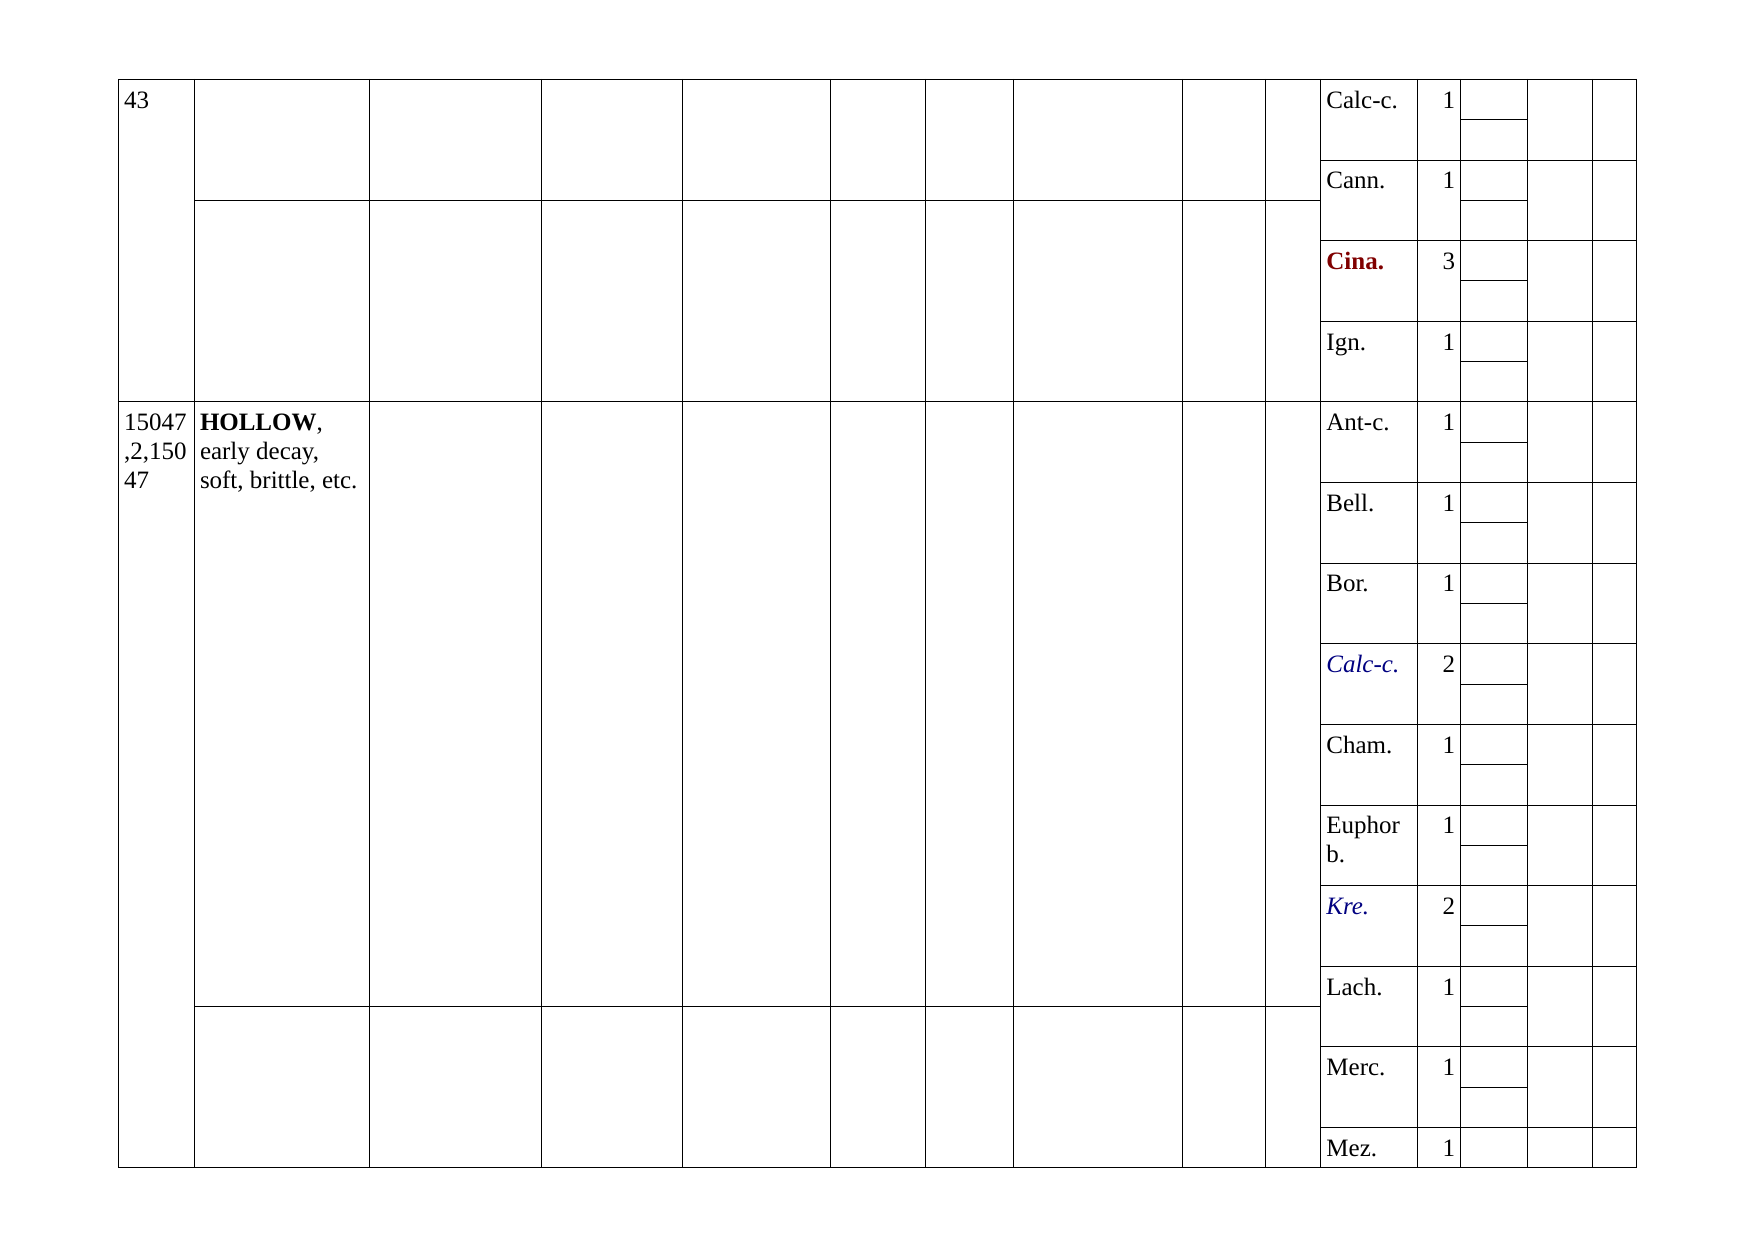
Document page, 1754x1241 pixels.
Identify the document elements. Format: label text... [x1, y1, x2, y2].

table_cell [1593, 402, 1636, 482]
table_cell [1461, 1088, 1527, 1127]
table_cell [1014, 201, 1182, 401]
table_cell [1014, 80, 1182, 200]
table_cell [683, 402, 830, 1006]
table_cell [1593, 725, 1636, 804]
table_cell Ign. [1321, 322, 1417, 401]
table_cell [1266, 201, 1320, 401]
table_cell [542, 80, 682, 200]
table_cell [1528, 241, 1592, 321]
table_cell 43 [119, 80, 194, 401]
table_cell Euphorb. [1321, 806, 1417, 885]
table_cell 2 [1418, 644, 1460, 724]
table_cell [1461, 564, 1527, 603]
table_cell [1014, 1007, 1182, 1167]
table_cell [1266, 1007, 1320, 1167]
table_cell [1528, 806, 1592, 885]
table_cell [1593, 1128, 1636, 1167]
table_cell [1593, 241, 1636, 321]
table_cell [1183, 201, 1265, 401]
table_cell [1266, 402, 1320, 1006]
table_cell [1593, 1047, 1636, 1127]
table_cell [1461, 201, 1527, 240]
table_cell [683, 201, 830, 401]
table_cell [1461, 402, 1527, 442]
table_cell Kre. [1321, 886, 1417, 966]
table_cell [1528, 644, 1592, 724]
table_cell [1461, 926, 1527, 966]
table_cell [926, 1007, 1013, 1167]
table_cell [1461, 886, 1527, 925]
table_cell [1461, 281, 1527, 321]
table_cell [1593, 806, 1636, 885]
table_cell Cham. [1321, 725, 1417, 804]
table_cell [1461, 967, 1527, 1006]
table_cell [1461, 161, 1527, 200]
table_cell Lach. [1321, 967, 1417, 1046]
table_cell [1593, 644, 1636, 724]
table_cell [1461, 725, 1527, 764]
table_cell [1461, 806, 1527, 845]
table_cell [1461, 604, 1527, 643]
table_cell Cann. [1321, 161, 1417, 240]
table_cell [1461, 1007, 1527, 1046]
table_cell [1528, 80, 1592, 159]
table_cell Merc. [1321, 1047, 1417, 1127]
table_cell 1 [1418, 161, 1460, 240]
table_cell [542, 201, 682, 401]
table_cell [683, 1007, 830, 1167]
table_cell [1461, 120, 1527, 159]
table_cell [1528, 161, 1592, 240]
table_cell [1461, 644, 1527, 683]
table_cell Cina. [1321, 241, 1417, 321]
table_cell [926, 402, 1013, 1006]
table_cell [831, 402, 925, 1006]
table_cell 1 [1418, 806, 1460, 885]
table_cell Bor. [1321, 564, 1417, 643]
table_cell [1461, 1128, 1527, 1167]
table_cell Bell. [1321, 483, 1417, 563]
table_cell 1 [1418, 564, 1460, 643]
table_cell [1461, 80, 1527, 119]
table_cell [1528, 967, 1592, 1046]
table_cell [1593, 161, 1636, 240]
table_cell [831, 1007, 925, 1167]
table_cell [1593, 967, 1636, 1046]
table_cell [542, 1007, 682, 1167]
table_cell [370, 1007, 541, 1167]
table_cell Calc-c. [1321, 644, 1417, 724]
table_cell 1 [1418, 1128, 1460, 1167]
table_cell Ant-c. [1321, 402, 1417, 482]
table_cell [1593, 483, 1636, 563]
table_cell [1461, 362, 1527, 401]
table_cell [1461, 483, 1527, 522]
table_cell [831, 201, 925, 401]
table_cell [1593, 322, 1636, 401]
table_cell 3 [1418, 241, 1460, 321]
table_cell [1461, 685, 1527, 724]
table_cell hollow, early decay, soft, brittle, etc. [195, 402, 369, 1006]
table_cell [1461, 443, 1527, 482]
table_cell [1528, 402, 1592, 482]
table_cell 2 [1418, 886, 1460, 966]
table_cell [1528, 725, 1592, 804]
table_cell 1 [1418, 80, 1460, 159]
table_cell [1528, 1128, 1592, 1167]
table_cell 15047,2,15047 [119, 402, 194, 1167]
table_cell [683, 80, 830, 200]
table_cell [831, 80, 925, 200]
table_cell [1593, 564, 1636, 643]
table_cell [1461, 322, 1527, 361]
table_cell [1461, 241, 1527, 280]
table_cell [195, 201, 369, 401]
table_cell [1528, 483, 1592, 563]
table_cell [1014, 402, 1182, 1006]
table_cell [195, 1007, 369, 1167]
table_cell [1528, 886, 1592, 966]
table_cell [1593, 886, 1636, 966]
table_cell [1461, 846, 1527, 885]
table_cell Calc-c. [1321, 80, 1417, 159]
table_cell [1183, 402, 1265, 1006]
table_cell 1 [1418, 322, 1460, 401]
table_cell [1461, 1047, 1527, 1087]
table_cell [1461, 523, 1527, 563]
table_cell Mez. [1321, 1128, 1417, 1167]
table_cell [370, 80, 541, 200]
table_cell [1183, 1007, 1265, 1167]
table_cell 1 [1418, 402, 1460, 482]
table_cell [370, 201, 541, 401]
table_cell [1593, 80, 1636, 159]
table_cell [542, 402, 682, 1006]
table_cell [926, 201, 1013, 401]
table_cell [1528, 564, 1592, 643]
table_cell [370, 402, 541, 1006]
table_cell [1528, 322, 1592, 401]
table_cell [195, 80, 369, 200]
table_cell [1183, 80, 1265, 200]
table_cell [1461, 765, 1527, 804]
table_cell [926, 80, 1013, 200]
table_cell 1 [1418, 483, 1460, 563]
table_cell [1528, 1047, 1592, 1127]
table_cell 1 [1418, 725, 1460, 804]
table_cell 1 [1418, 1047, 1460, 1127]
table_cell [1266, 80, 1320, 200]
table_cell 1 [1418, 967, 1460, 1046]
